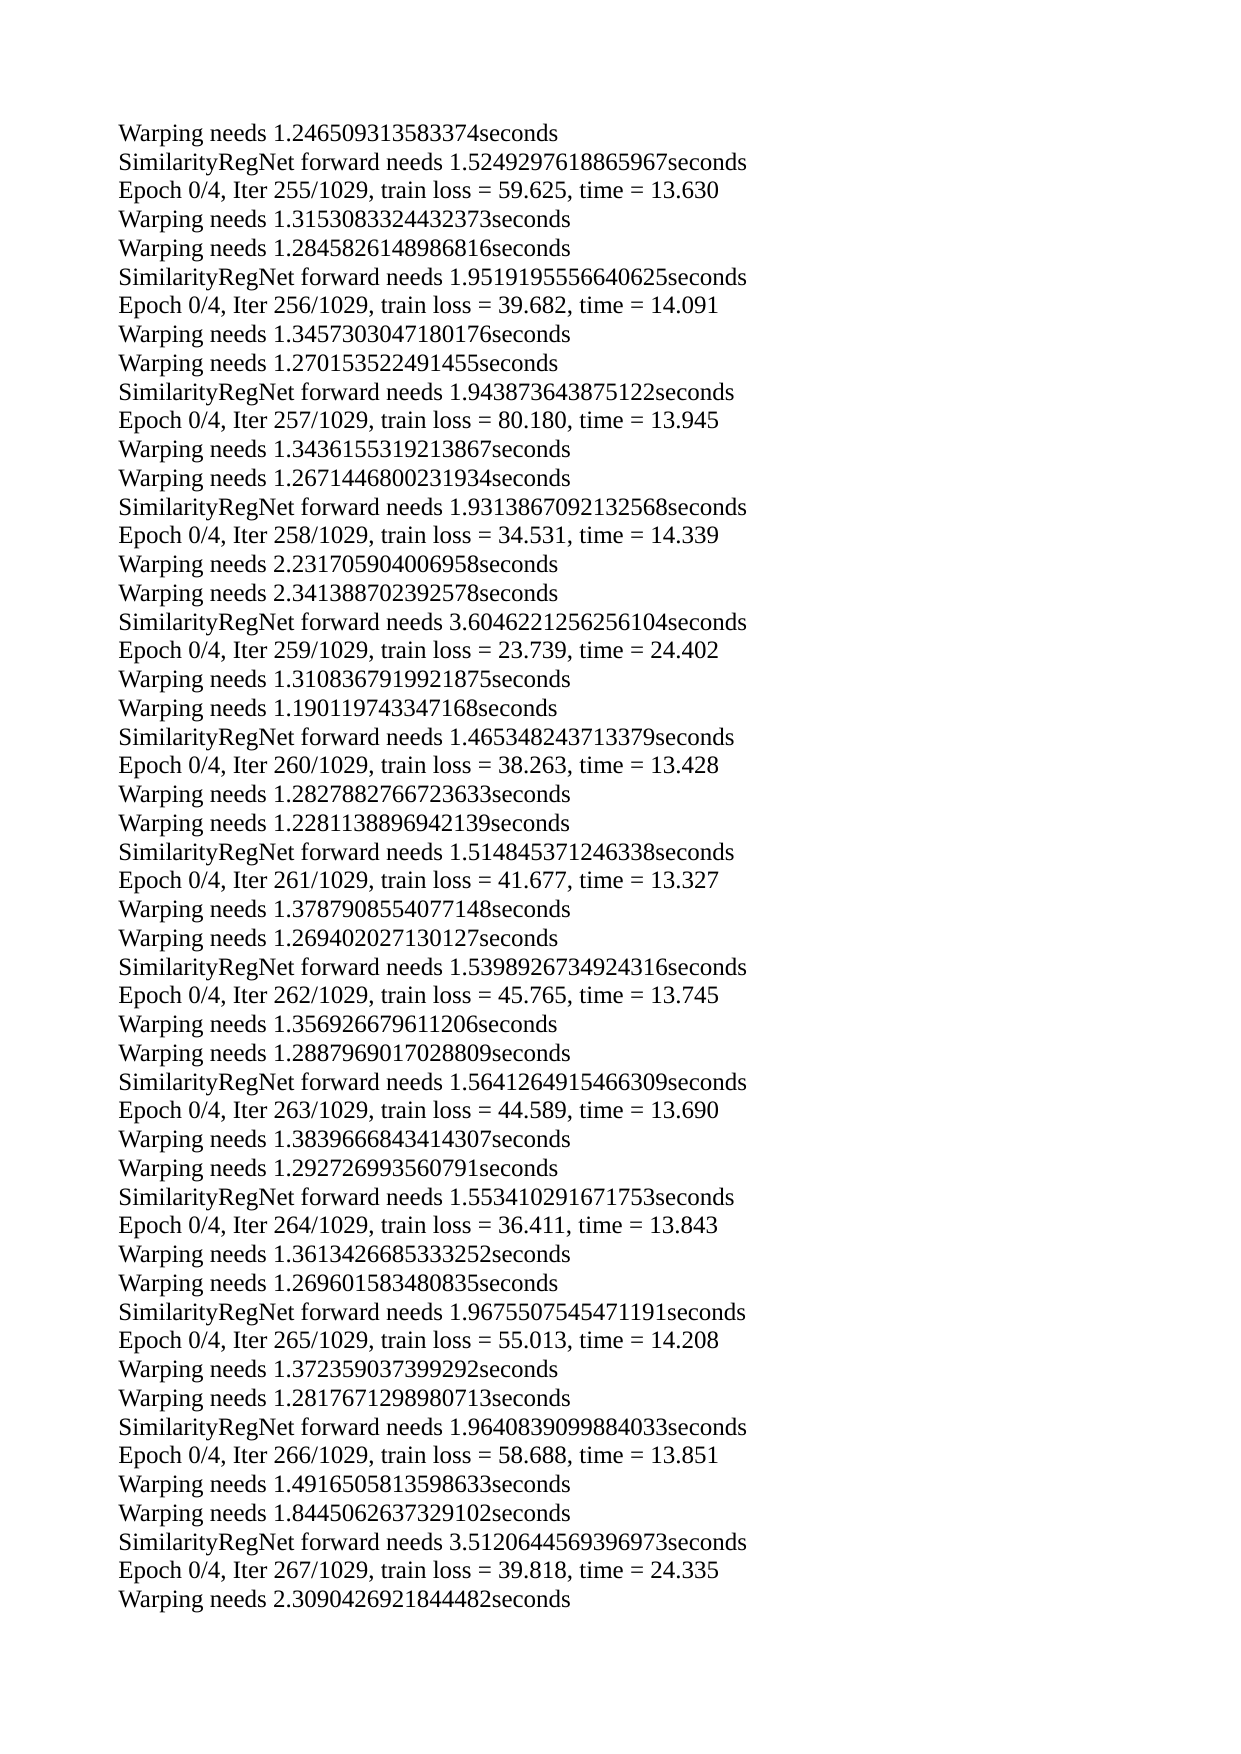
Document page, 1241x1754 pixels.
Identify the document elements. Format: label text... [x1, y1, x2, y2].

text SimilarityRegNet forward needs 1.5641264915466309seconds [118, 1067, 1122, 1096]
text Warping needs 2.3090426921844482seconds [118, 1584, 1122, 1613]
text Warping needs 1.2281138896942139seconds [118, 808, 1122, 837]
text Warping needs 1.356926679611206seconds [118, 1009, 1122, 1038]
text Epoch 0/4, Iter 258/1029, train loss = 34.531, time = 14.339 [118, 521, 1122, 549]
text SimilarityRegNet forward needs 1.5249297618865967seconds [118, 147, 1122, 176]
text Warping needs 1.292726993560791seconds [118, 1153, 1122, 1182]
text Epoch 0/4, Iter 264/1029, train loss = 36.411, time = 13.843 [118, 1211, 1122, 1239]
text Warping needs 1.2671446800231934seconds [118, 463, 1122, 492]
text SimilarityRegNet forward needs 1.943873643875122seconds [118, 377, 1122, 406]
text Warping needs 2.231705904006958seconds [118, 549, 1122, 578]
text SimilarityRegNet forward needs 1.514845371246338seconds [118, 837, 1122, 866]
text Warping needs 1.372359037399292seconds [118, 1354, 1122, 1383]
text Epoch 0/4, Iter 266/1029, train loss = 58.688, time = 13.851 [118, 1441, 1122, 1469]
text Epoch 0/4, Iter 265/1029, train loss = 55.013, time = 14.208 [118, 1326, 1122, 1354]
text Warping needs 1.270153522491455seconds [118, 348, 1122, 377]
text Epoch 0/4, Iter 260/1029, train loss = 38.263, time = 13.428 [118, 751, 1122, 779]
text Epoch 0/4, Iter 263/1029, train loss = 44.589, time = 13.690 [118, 1096, 1122, 1124]
text Epoch 0/4, Iter 257/1029, train loss = 80.180, time = 13.945 [118, 406, 1122, 434]
text Epoch 0/4, Iter 261/1029, train loss = 41.677, time = 13.327 [118, 866, 1122, 894]
text SimilarityRegNet forward needs 1.465348243713379seconds [118, 722, 1122, 751]
text Epoch 0/4, Iter 255/1029, train loss = 59.625, time = 13.630 [118, 176, 1122, 204]
text Warping needs 1.3613426685333252seconds [118, 1239, 1122, 1268]
text Epoch 0/4, Iter 267/1029, train loss = 39.818, time = 24.335 [118, 1556, 1122, 1584]
text Warping needs 1.4916505813598633seconds [118, 1469, 1122, 1498]
text Warping needs 1.8445062637329102seconds [118, 1498, 1122, 1527]
text Warping needs 1.3457303047180176seconds [118, 319, 1122, 348]
text Epoch 0/4, Iter 256/1029, train loss = 39.682, time = 14.091 [118, 291, 1122, 319]
text SimilarityRegNet forward needs 1.5398926734924316seconds [118, 952, 1122, 981]
text SimilarityRegNet forward needs 1.9519195556640625seconds [118, 262, 1122, 291]
text Warping needs 1.269601583480835seconds [118, 1268, 1122, 1297]
text Warping needs 1.2887969017028809seconds [118, 1038, 1122, 1067]
text SimilarityRegNet forward needs 1.9675507545471191seconds [118, 1297, 1122, 1326]
text Warping needs 1.3787908554077148seconds [118, 894, 1122, 923]
text Warping needs 1.2827882766723633seconds [118, 779, 1122, 808]
text Warping needs 1.190119743347168seconds [118, 693, 1122, 722]
text Warping needs 2.341388702392578seconds [118, 578, 1122, 607]
text Warping needs 1.269402027130127seconds [118, 923, 1122, 952]
text Warping needs 1.2817671298980713seconds [118, 1383, 1122, 1412]
text Epoch 0/4, Iter 262/1029, train loss = 45.765, time = 13.745 [118, 981, 1122, 1009]
text Warping needs 1.3436155319213867seconds [118, 434, 1122, 463]
text Warping needs 1.246509313583374seconds [118, 118, 1122, 147]
text SimilarityRegNet forward needs 1.9640839099884033seconds [118, 1412, 1122, 1441]
text Epoch 0/4, Iter 259/1029, train loss = 23.739, time = 24.402 [118, 636, 1122, 664]
text Warping needs 1.3108367919921875seconds [118, 664, 1122, 693]
text Warping needs 1.2845826148986816seconds [118, 233, 1122, 262]
text Warping needs 1.3839666843414307seconds [118, 1124, 1122, 1153]
text SimilarityRegNet forward needs 1.553410291671753seconds [118, 1182, 1122, 1211]
text SimilarityRegNet forward needs 3.5120644569396973seconds [118, 1527, 1122, 1556]
text SimilarityRegNet forward needs 1.9313867092132568seconds [118, 492, 1122, 521]
text SimilarityRegNet forward needs 3.6046221256256104seconds [118, 607, 1122, 636]
text Warping needs 1.3153083324432373seconds [118, 204, 1122, 233]
